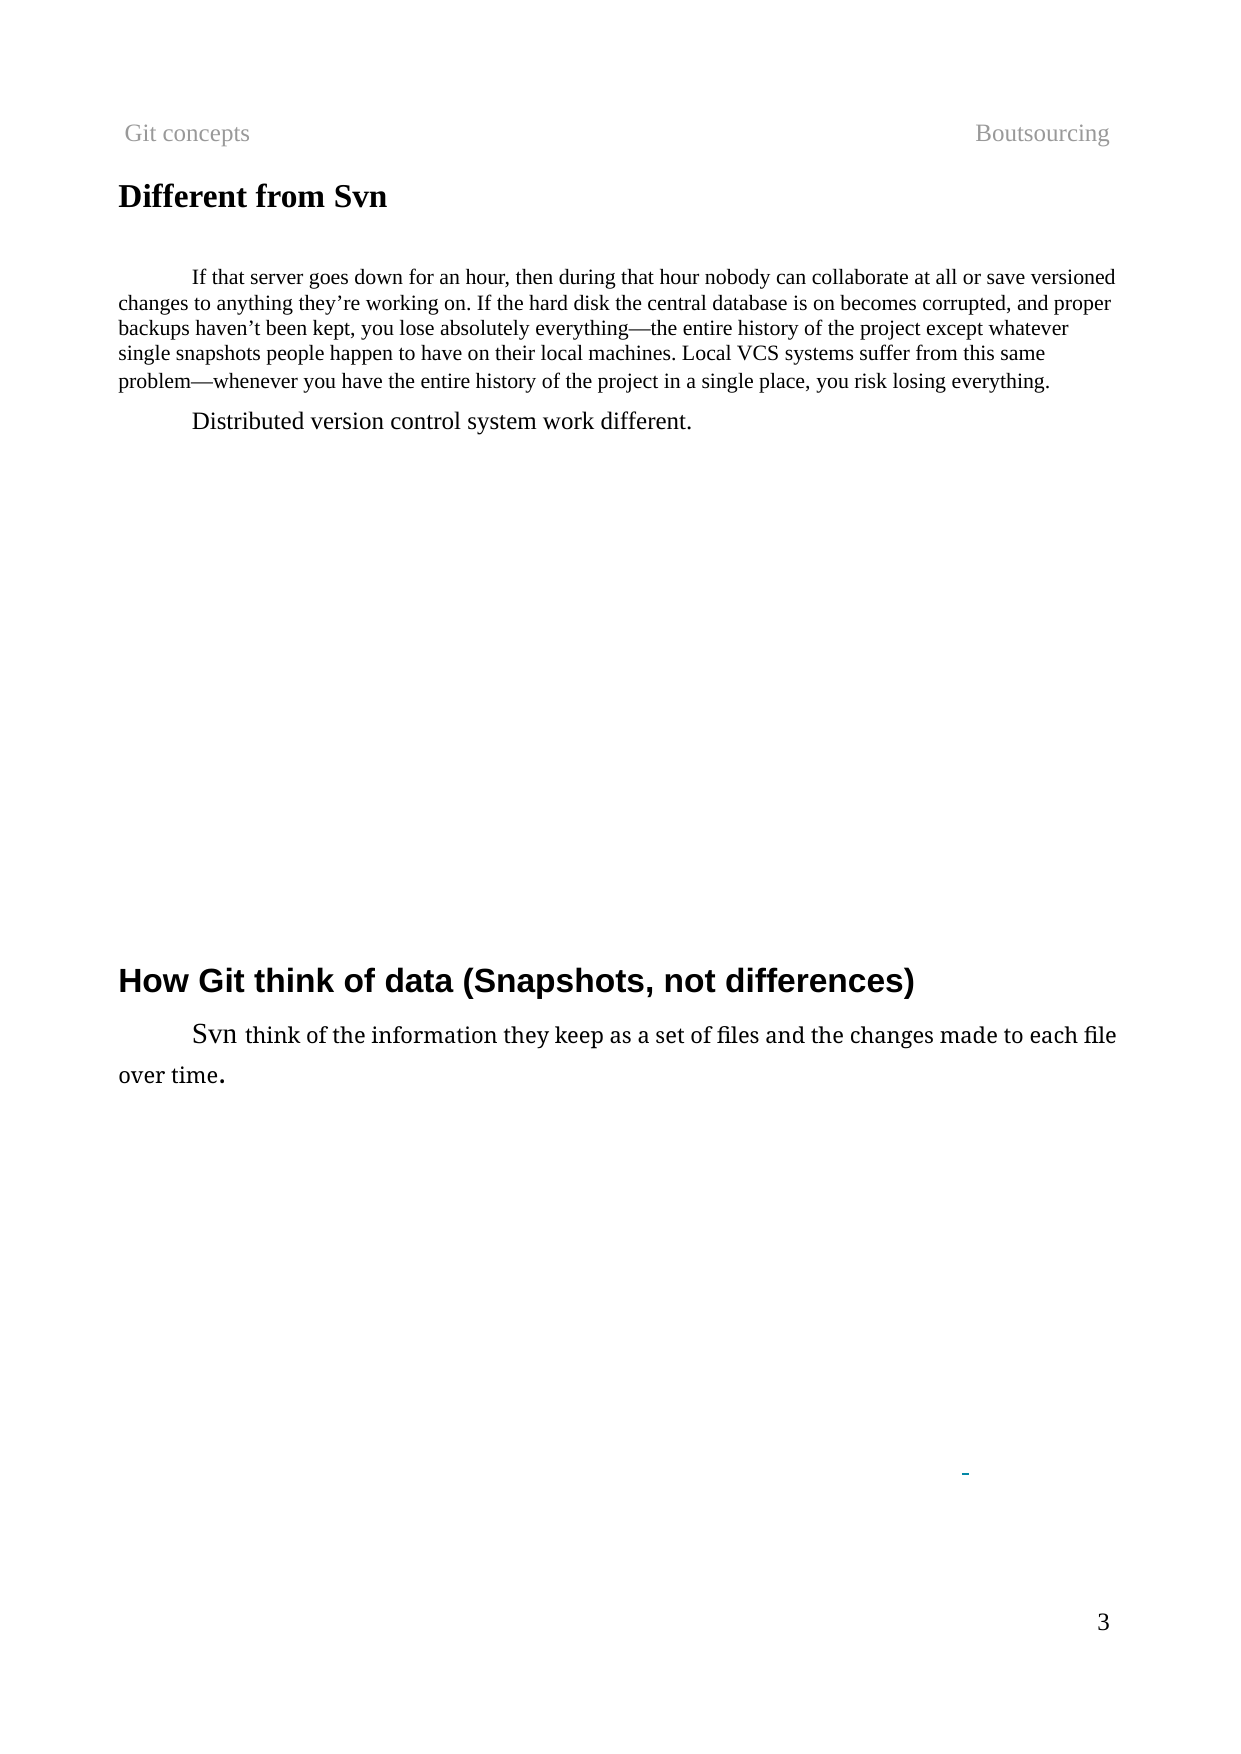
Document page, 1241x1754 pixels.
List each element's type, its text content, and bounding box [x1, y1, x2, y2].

subtitle How Git think of data (Snapshots, not differences) [118, 961, 1122, 1000]
text Svn think of the information they keep as a set of files and the changes made to each file over time. [118, 1012, 1122, 1092]
text Distributed version control system work different. [118, 406, 1122, 435]
text If that server goes down for an hour, then during that hour nobody can collaborate at all or save versioned changes to anything they’re working on. If the hard disk the central database is on becomes corrupted, and proper backups haven’t been kept, you lose absolutely everything—the entire history of the project except whatever single snapshots people happen to have on their local machines. Local VCS systems suffer from this same problem—whenever you have the entire history of the project in a single place, you risk losing everything. [118, 261, 1122, 394]
subtitle Different from Svn [118, 176, 1122, 215]
